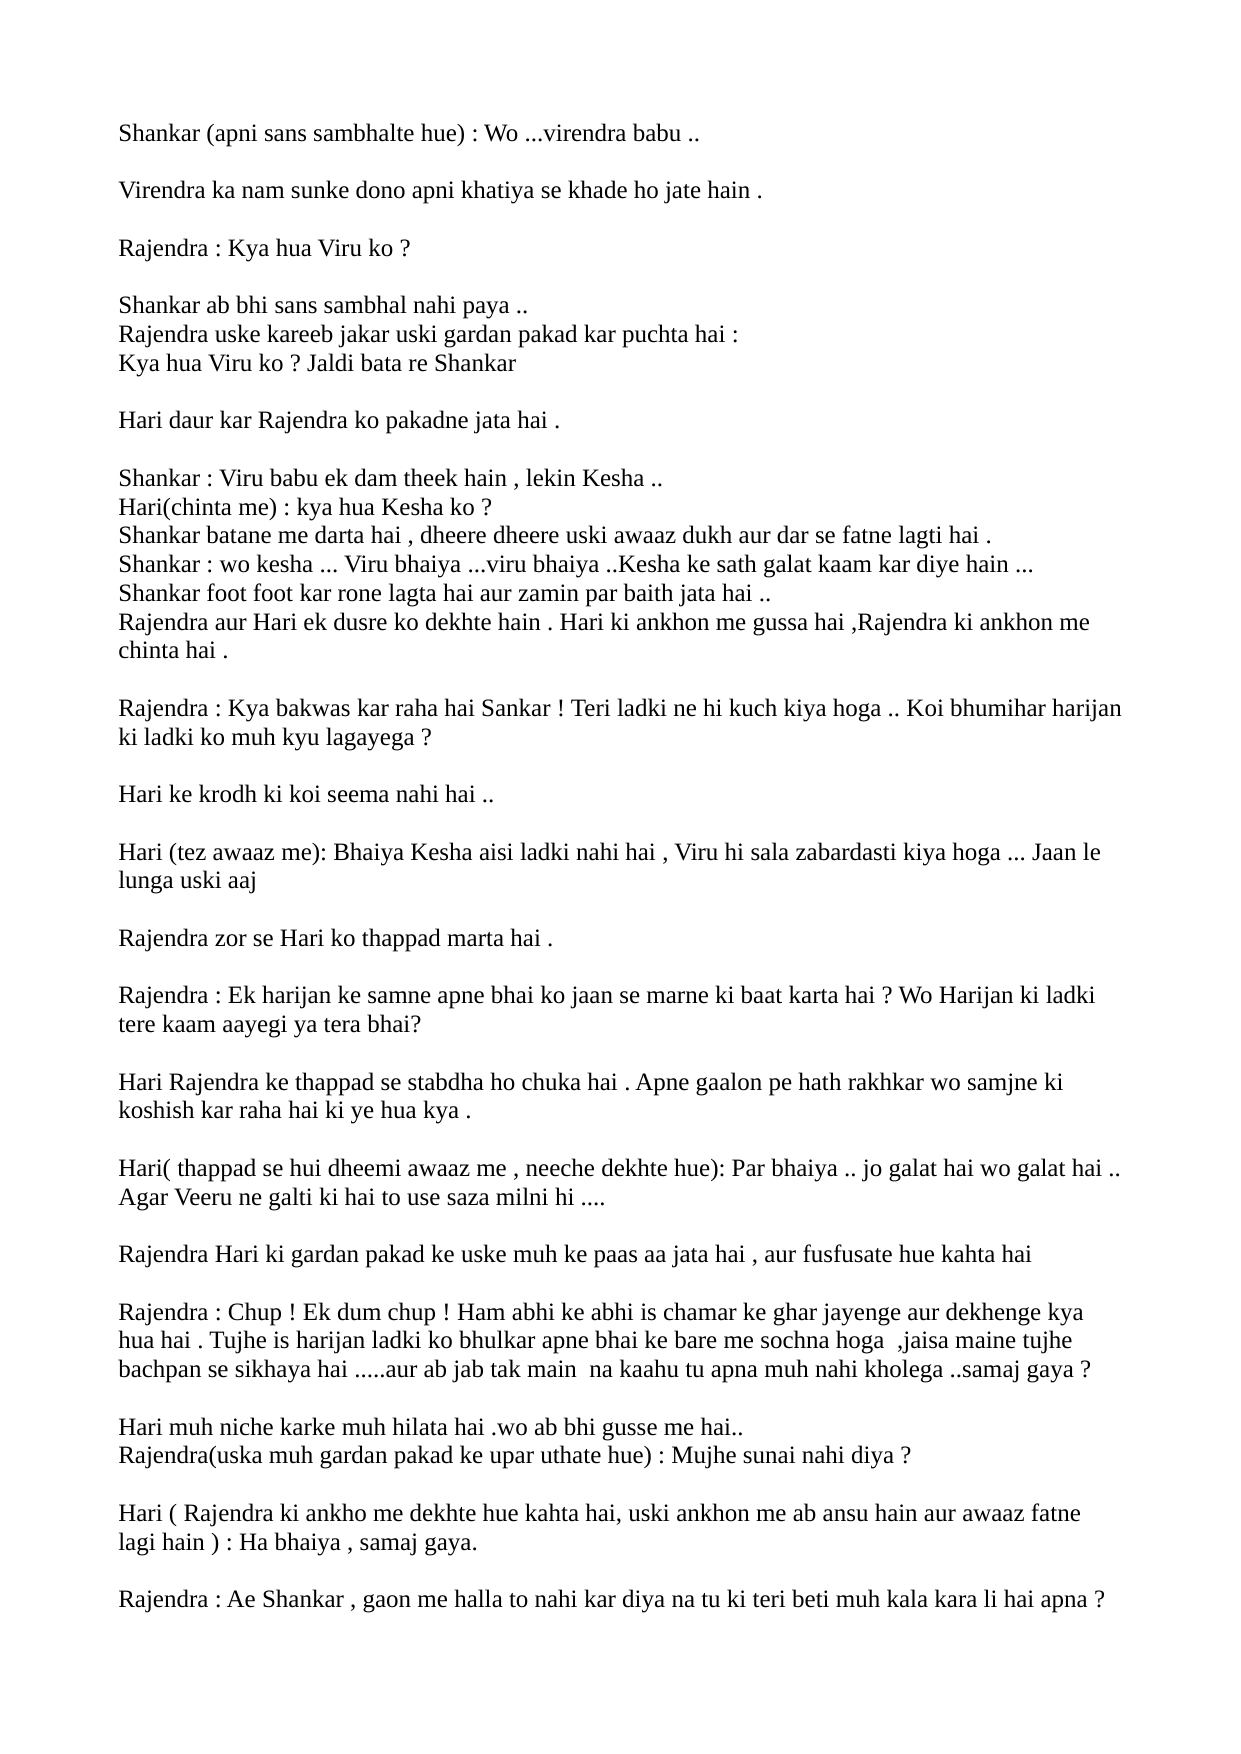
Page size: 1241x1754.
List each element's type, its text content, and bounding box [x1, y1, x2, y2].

text Rajendra(uska muh gardan pakad ke upar uthate hue) : Mujhe sunai nahi diya ? [118, 1441, 1122, 1469]
text Virendra ka nam sunke dono apni khatiya se khade ho jate hain . [118, 176, 1122, 204]
text Shankar : Viru babu ek dam theek hain , lekin Kesha .. [118, 463, 1122, 492]
text Rajendra uske kareeb jakar uski gardan pakad kar puchta hai : [118, 319, 1122, 348]
text Rajendra : Chup ! Ek dum chup ! Ham abhi ke abhi is chamar ke ghar jayenge aur dekhenge kya hua hai . Tujhe is harijan ladki ko bhulkar apne bhai ke bare me sochna hoga ,jaisa maine tujhe bachpan se sikhaya hai .....aur ab jab tak main na kaahu tu apna muh nahi kholega ..samaj gaya ? [118, 1297, 1122, 1383]
text Hari muh niche karke muh hilata hai .wo ab bhi gusse me hai.. [118, 1412, 1122, 1441]
text Rajendra zor se Hari ko thappad marta hai . [118, 923, 1122, 952]
text Hari(chinta me) : kya hua Kesha ko ? [118, 492, 1122, 521]
text Shankar ab bhi sans sambhal nahi paya .. [118, 291, 1122, 319]
text Hari ke krodh ki koi seema nahi hai .. [118, 779, 1122, 808]
text Hari ( Rajendra ki ankho me dekhte hue kahta hai, uski ankhon me ab ansu hain aur awaaz fatne lagi hain ) : Ha bhaiya , samaj gaya. [118, 1498, 1122, 1556]
text Kya hua Viru ko ? Jaldi bata re Shankar [118, 348, 1122, 377]
text Shankar (apni sans sambhalte hue) : Wo ...virendra babu .. [118, 118, 1122, 147]
text Rajendra aur Hari ek dusre ko dekhte hain . Hari ki ankhon me gussa hai ,Rajendra ki ankhon me chinta hai . [118, 607, 1122, 664]
text Hari (tez awaaz me): Bhaiya Kesha aisi ladki nahi hai , Viru hi sala zabardasti kiya hoga ... Jaan le lunga uski aaj [118, 837, 1122, 894]
text Rajendra : Ae Shankar , gaon me halla to nahi kar diya na tu ki teri beti muh kala kara li hai apna ? [118, 1584, 1122, 1613]
text Shankar batane me darta hai , dheere dheere uski awaaz dukh aur dar se fatne lagti hai . [118, 521, 1122, 549]
text Hari( thappad se hui dheemi awaaz me , neeche dekhte hue): Par bhaiya .. jo galat hai wo galat hai .. Agar Veeru ne galti ki hai to use saza milni hi .... [118, 1153, 1122, 1211]
text Rajendra : Kya bakwas kar raha hai Sankar ! Teri ladki ne hi kuch kiya hoga .. Koi bhumihar harijan ki ladki ko muh kyu lagayega ? [118, 693, 1122, 751]
text Hari Rajendra ke thappad se stabdha ho chuka hai . Apne gaalon pe hath rakhkar wo samjne ki koshish kar raha hai ki ye hua kya . [118, 1067, 1122, 1124]
text Rajendra : Kya hua Viru ko ? [118, 233, 1122, 262]
text Rajendra : Ek harijan ke samne apne bhai ko jaan se marne ki baat karta hai ? Wo Harijan ki ladki tere kaam aayegi ya tera bhai? [118, 981, 1122, 1038]
text Rajendra Hari ki gardan pakad ke uske muh ke paas aa jata hai , aur fusfusate hue kahta hai [118, 1239, 1122, 1268]
text Shankar foot foot kar rone lagta hai aur zamin par baith jata hai .. [118, 578, 1122, 607]
text Shankar : wo kesha ... Viru bhaiya ...viru bhaiya ..Kesha ke sath galat kaam kar diye hain ... [118, 549, 1122, 578]
text Hari daur kar Rajendra ko pakadne jata hai . [118, 406, 1122, 434]
